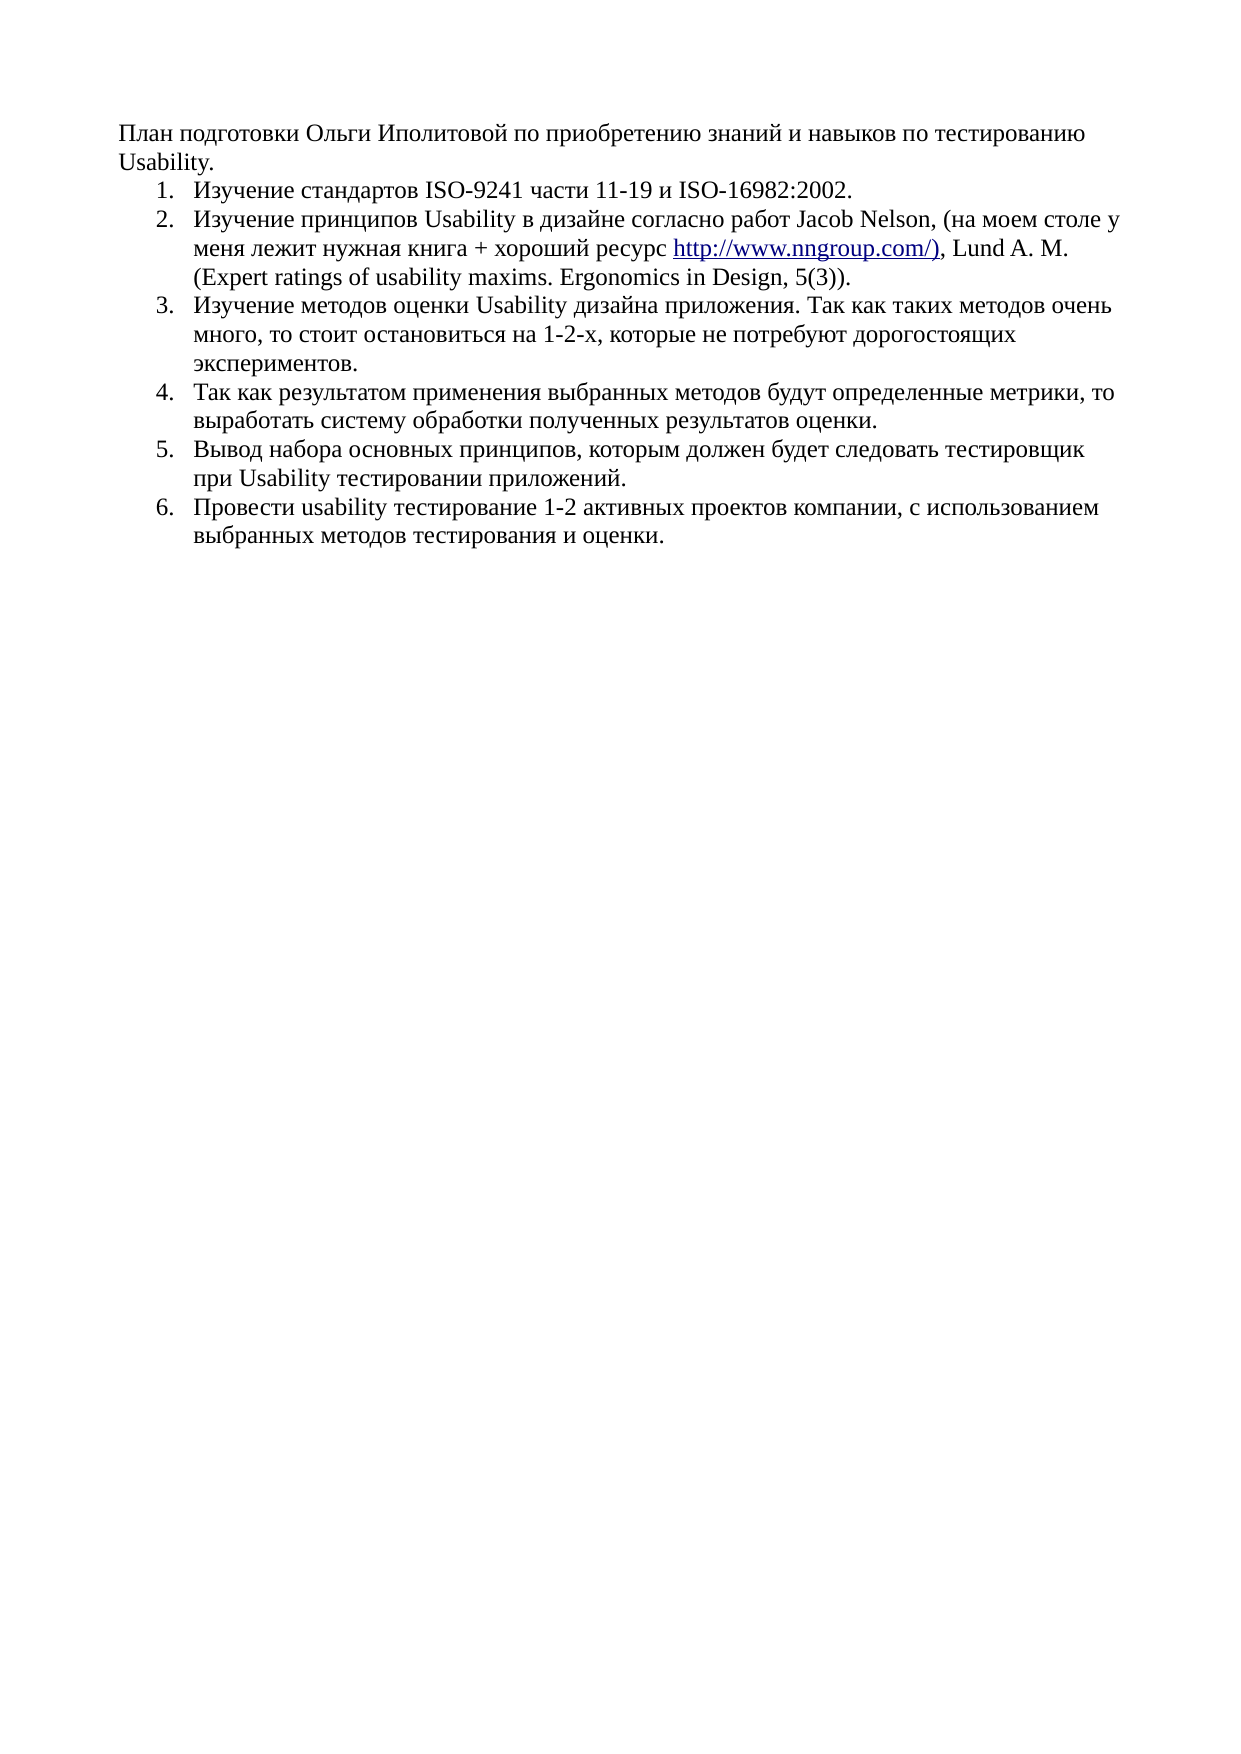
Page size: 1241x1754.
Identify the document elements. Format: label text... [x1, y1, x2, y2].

list Вывод набора основных принципов, которым должен будет следовать тестировщик при Usability тестировании приложений. [156, 434, 1122, 492]
list Изучение стандартов ISO-9241 части 11-19 и ISO-16982:2002. [156, 176, 1122, 204]
list Изучение методов оценки Usability дизайна приложения. Так как таких методов очень много, то стоит остановиться на 1-2-х, которые не потребуют дорогостоящих экспериментов. [156, 291, 1122, 377]
list Изучение принципов Usability в дизайне согласно работ Jacob Nelson, (на моем столе у меня лежит нужная книга + хороший ресурс http://www.nngroup.com/), Lund A. M.(Expert ratings of usability maxims. Ergonomics in Design, 5(3)). [156, 204, 1122, 291]
list Провести usability тестирование 1-2 активных проектов компании, с использованием выбранных методов тестирования и оценки. [156, 492, 1122, 549]
list Так как результатом применения выбранных методов будут определенные метрики, то выработать систему обработки полученных результатов оценки. [156, 377, 1122, 434]
text План подготовки Ольги Иполитовой по приобретению знаний и навыков по тестированию Usability. [118, 118, 1122, 176]
